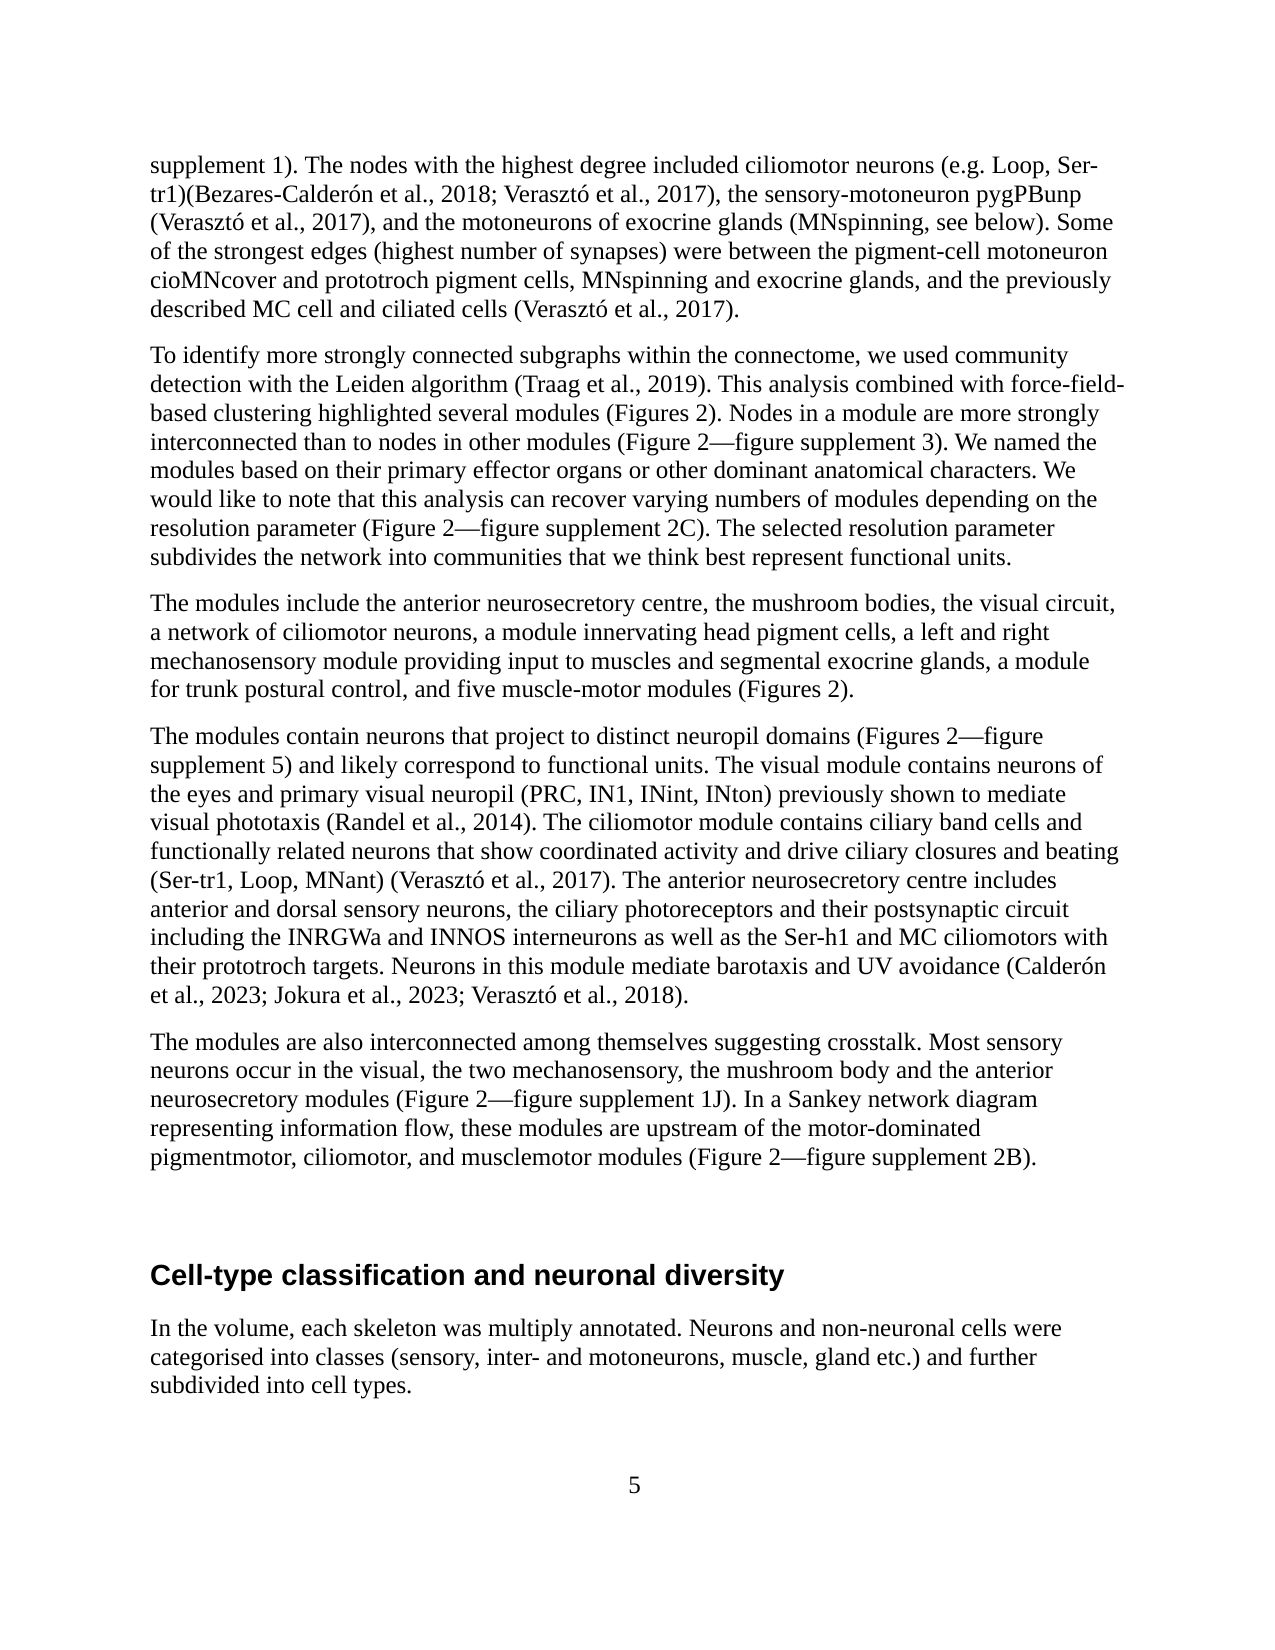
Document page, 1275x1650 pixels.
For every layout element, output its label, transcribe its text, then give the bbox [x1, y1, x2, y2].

text The modules include the anterior neurosecretory centre, the mushroom bodies, the visual circuit, a network of ciliomotor neurons, a module innervating head pigment cells, a left and right mechanosensory module providing input to muscles and segmental exocrine glands, a module for trunk postural control, and five muscle-motor modules (Figures 2). [150, 588, 1125, 703]
text supplement 1). The nodes with the highest degree included ciliomotor neurons (e.g. Loop, Ser-tr1)(Bezares-Calderón et al., 2018; Verasztó et al., 2017), the sensory-motoneuron pygPBunp (Verasztó et al., 2017), and the motoneurons of exocrine glands (MNspinning, see below). Some of the strongest edges (highest number of synapses) were between the pigment-cell motoneuron cioMNcover and prototroch pigment cells, MNspinning and exocrine glands, and the previously described MC cell and ciliated cells (Verasztó et al., 2017). [150, 150, 1125, 322]
subtitle Cell-type classification and neuronal diversity [150, 1258, 1125, 1292]
text In the volume, each skeleton was multiply annotated. Neurons and non-neuronal cells were categorised into classes (sensory, inter- and motoneurons, muscle, gland etc.) and further subdivided into cell types. [150, 1313, 1125, 1399]
text The modules are also interconnected among themselves suggesting crosstalk. Most sensory neurons occur in the visual, the two mechanosensory, the mushroom body and the anterior neurosecretory modules (Figure 2—figure supplement 1J). In a Sankey network diagram representing information flow, these modules are upstream of the motor-dominated pigmentmotor, ciliomotor, and musclemotor modules (Figure 2—figure supplement 2B). [150, 1027, 1125, 1170]
text The modules contain neurons that project to distinct neuropil domains (Figures 2—figure supplement 5) and likely correspond to functional units. The visual module contains neurons of the eyes and primary visual neuropil (PRC, IN1, INint, INton) previously shown to mediate visual phototaxis (Randel et al., 2014). The ciliomotor module contains ciliary band cells and functionally related neurons that show coordinated activity and drive ciliary closures and beating (Ser-tr1, Loop, MNant) (Verasztó et al., 2017). The anterior neurosecretory centre includes anterior and dorsal sensory neurons, the ciliary photoreceptors and their postsynaptic circuit including the INRGWa and INNOS interneurons as well as the Ser-h1 and MC ciliomotors with their prototroch targets. Neurons in this module mediate barotaxis and UV avoidance (Calderón et al., 2023; Jokura et al., 2023; Verasztó et al., 2018). [150, 721, 1125, 1009]
text To identify more strongly connected subgraphs within the connectome, we used community detection with the Leiden algorithm (Traag et al., 2019). This analysis combined with force-field-based clustering highlighted several modules (Figures 2). Nodes in a module are more strongly interconnected than to nodes in other modules (Figure 2—figure supplement 3). We named the modules based on their primary effector organs or other dominant anatomical characters. We would like to note that this analysis can recover varying numbers of modules depending on the resolution parameter (Figure 2—figure supplement 2C). The selected resolution parameter subdivides the network into communities that we think best represent functional units. [150, 340, 1125, 570]
